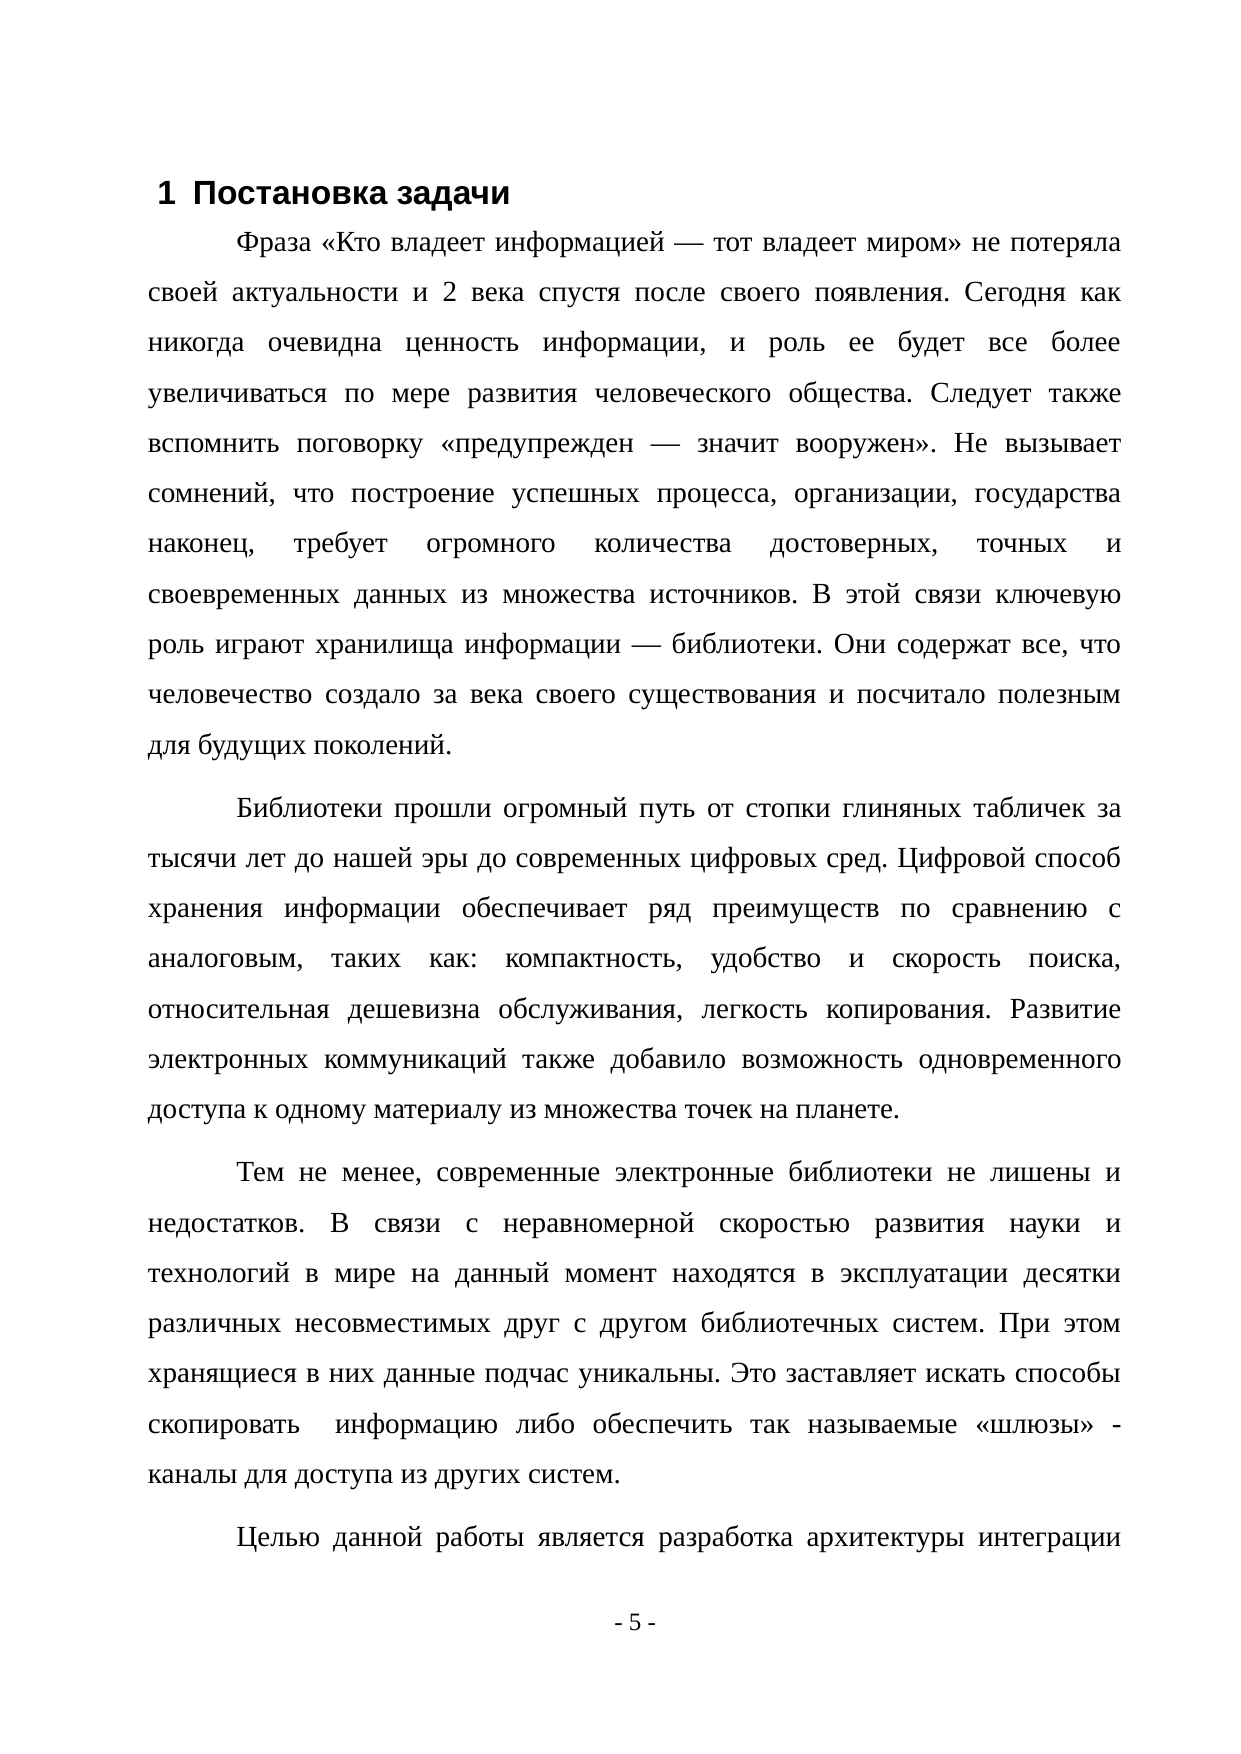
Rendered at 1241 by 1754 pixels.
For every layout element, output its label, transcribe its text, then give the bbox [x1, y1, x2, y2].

text Тем не менее, современные электронные библиотеки не лишены и недостатков. В связи с неравномерной скоростью развития науки и технологий в мире на данный момент находятся в эксплуатации десятки различных несовместимых друг с другом библиотечных систем. При этом хранящиеся в них данные подчас уникальны. Это заставляет искать способы скопировать информацию либо обеспечить так называемые «шлюзы» - каналы для доступа из других систем. [148, 1154, 1122, 1490]
text Целью данной работы является разработка архитектуры интеграции [148, 1519, 1122, 1553]
text Фраза «Кто владеет информацией — тот владеет миром» не потеряла своей актуальности и 2 века спустя после своего появления. Сегодня как никогда очевидна ценность информации, и роль ее будет все более увеличиваться по мере развития человеческого общества. Следует также вспомнить поговорку «предупрежден — значит вооружен». Не вызывает сомнений, что построение успешных процесса, организации, государства наконец, требует огромного количества достоверных, точных и своевременных данных из множества источников. В этой связи ключевую роль играют хранилища информации — библиотеки. Они содержат все, что человечество создало за века своего существования и посчитало полезным для будущих поколений. [148, 224, 1122, 760]
text Библиотеки прошли огромный путь от стопки глиняных табличек за тысячи лет до нашей эры до современных цифровых сред. Цифровой способ хранения информации обеспечивает ряд преимуществ по сравнению с аналоговым, таких как: компактность, удобство и скорость поиска, относительная дешевизна обслуживания, легкость копирования. Развитие электронных коммуникаций также добавило возможность одновременного доступа к одному материалу из множества точек на планете. [148, 790, 1122, 1125]
subtitle Постановка задачи [148, 173, 1122, 211]
